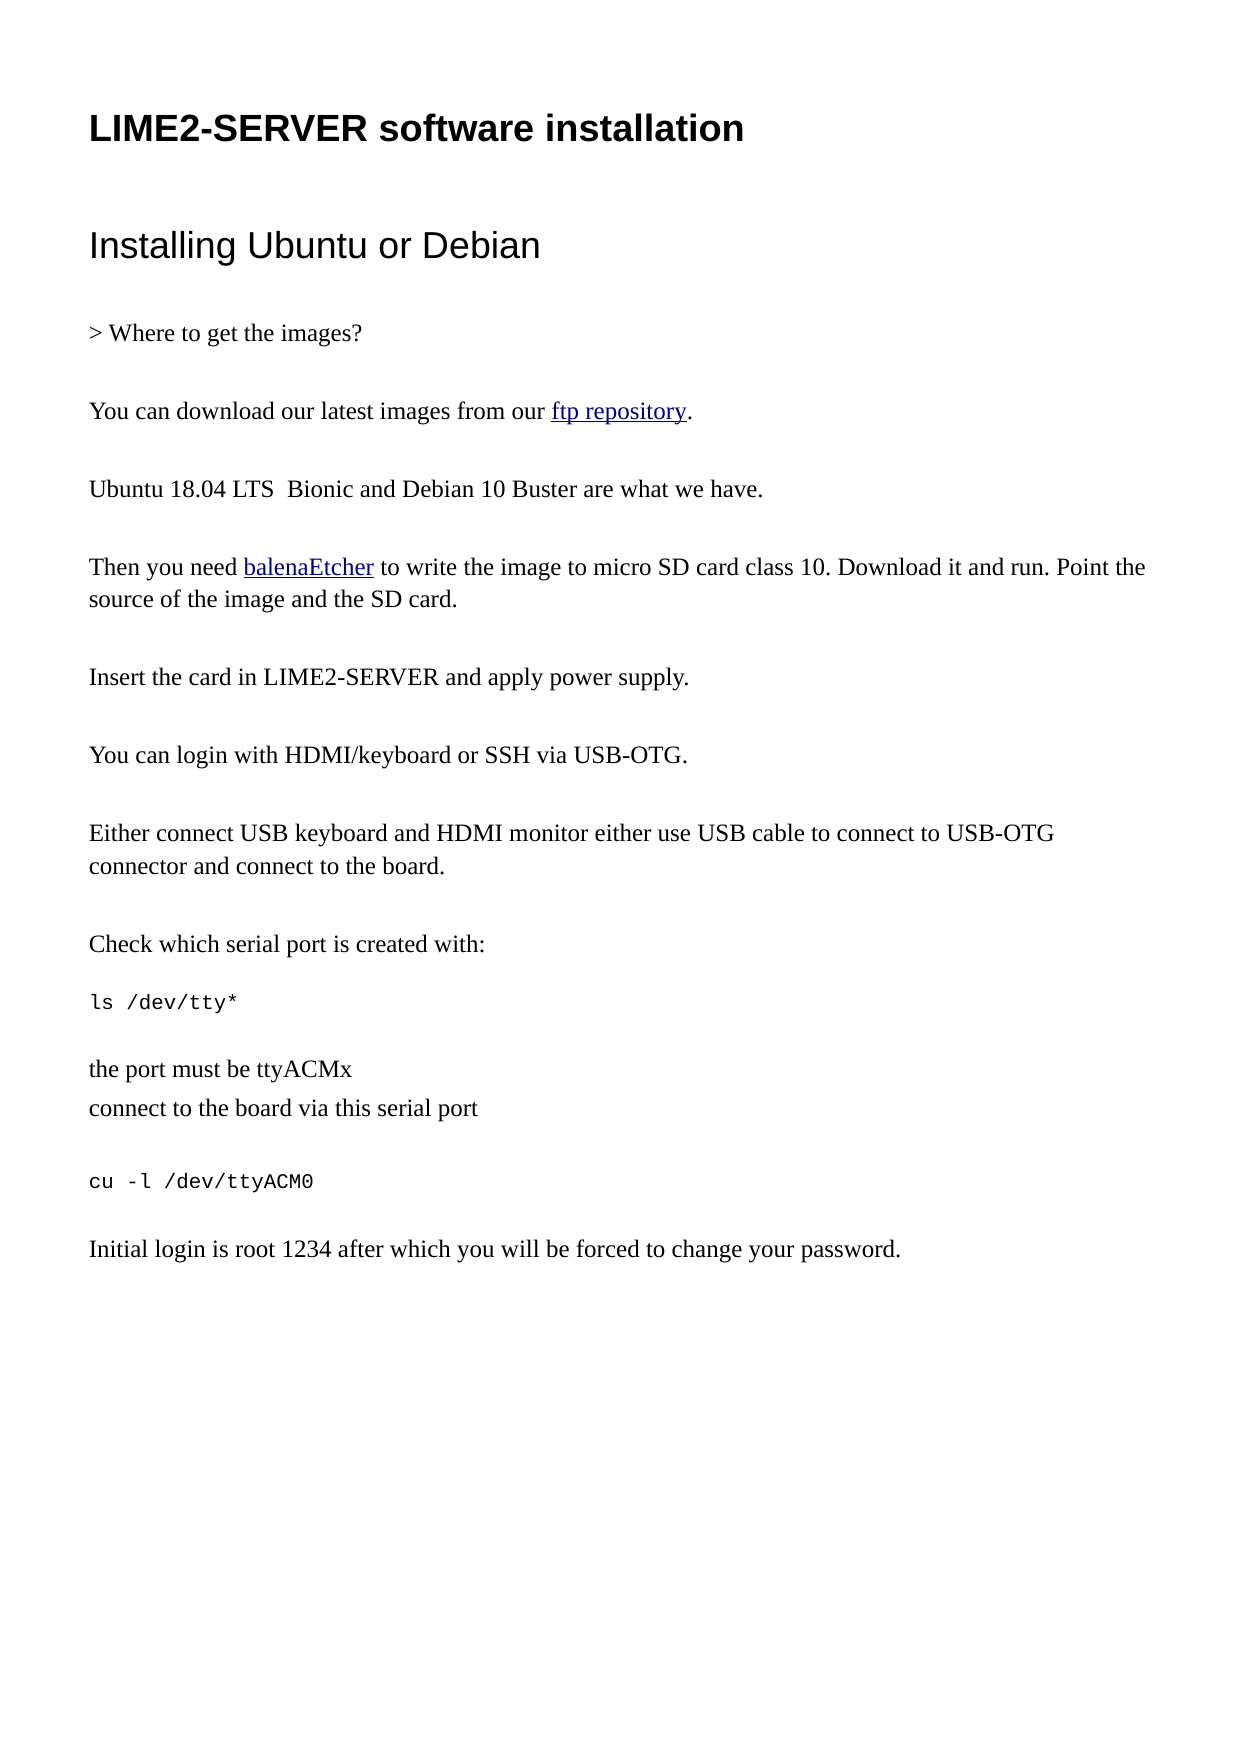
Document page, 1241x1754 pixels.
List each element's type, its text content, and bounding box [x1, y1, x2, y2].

subtitle LIME2-SERVER software installation [88, 106, 1152, 149]
text Insert the card in LIME2-SERVER and apply power supply. [88, 662, 1152, 691]
text cu -l /dev/ttyACM0 [88, 1171, 1152, 1195]
text ls /dev/tty* [88, 992, 1152, 1016]
text > Where to get the images? [88, 318, 1152, 347]
text Either connect USB keyboard and HDMI monitor either use USB cable to connect to USB-OTG connector and connect to the board. [88, 818, 1152, 880]
text Ubuntu 18.04 LTS Bionic and Debian 10 Buster are what we have. [88, 474, 1152, 502]
text the port must be ttyACMx [88, 1054, 1152, 1083]
text You can download our latest images from our ftp repository. [88, 396, 1152, 424]
text Then you need balenaEtcher to write the image to micro SD card class 10. Download it and run. Point the source of the image and the SD card. [88, 552, 1152, 613]
text Check which serial port is created with: [88, 929, 1152, 958]
text Initial login is root 1234 after which you will be forced to change your password. [88, 1234, 1152, 1263]
text You can login with HDMI/keyboard or SSH via USB-OTG. [88, 740, 1152, 769]
subtitle Installing Ubuntu or Debian [88, 223, 1152, 266]
text connect to the board via this serial port [88, 1093, 1152, 1122]
